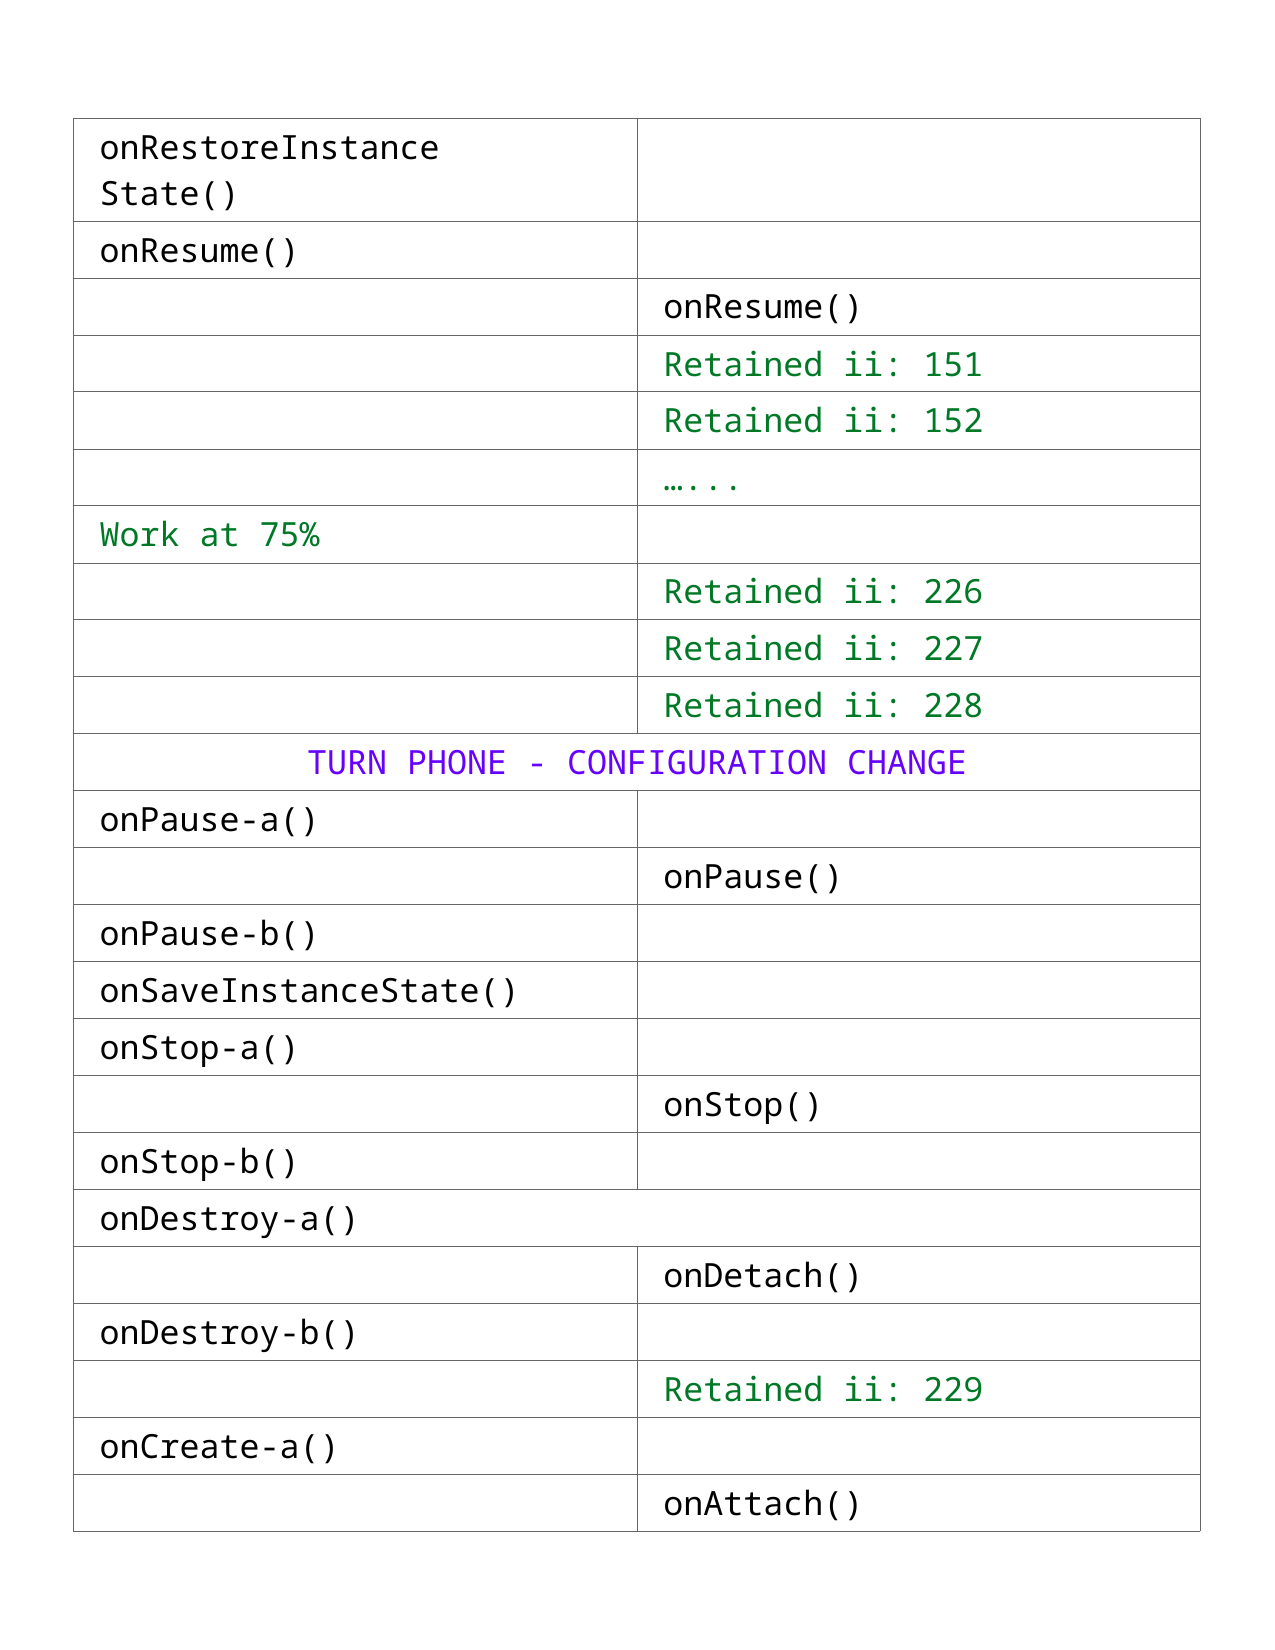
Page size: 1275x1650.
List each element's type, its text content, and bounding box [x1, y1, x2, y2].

table_cell [74, 620, 637, 676]
table_cell [74, 1361, 637, 1417]
table_cell [638, 1418, 1200, 1474]
table_cell onDestroy-a() [74, 1190, 1200, 1246]
table_cell [74, 279, 637, 334]
table_cell [74, 450, 637, 505]
table_cell [638, 1019, 1200, 1075]
table_cell [638, 962, 1200, 1018]
table_cell onSaveInstanceState() [74, 962, 637, 1018]
table_cell onPause-a() [74, 791, 637, 847]
table_cell onCreate-a() [74, 1418, 637, 1474]
table_cell onResume() [74, 222, 637, 277]
table_cell [74, 564, 637, 619]
table_cell onStop-a() [74, 1019, 637, 1075]
table_cell onStop() [638, 1076, 1200, 1132]
table_cell onDetach() [638, 1247, 1200, 1303]
table_cell [74, 1247, 637, 1303]
table_cell [638, 905, 1200, 961]
table_cell …... [638, 450, 1200, 505]
table_cell Retained ii: 151 [638, 336, 1200, 391]
table_cell [638, 119, 1200, 221]
table_cell [74, 1475, 637, 1531]
table_cell Retained ii: 229 [638, 1361, 1200, 1417]
table_cell [74, 1076, 637, 1132]
table_cell onStop-b() [74, 1133, 637, 1189]
table_cell [638, 222, 1200, 277]
table_cell [638, 791, 1200, 847]
table_cell Retained ii: 228 [638, 677, 1200, 733]
table_cell [638, 1304, 1200, 1360]
table_cell [638, 506, 1200, 562]
table_cell [74, 677, 637, 733]
table_cell [74, 336, 637, 391]
table_cell onPause() [638, 848, 1200, 904]
table_cell onDestroy-b() [74, 1304, 637, 1360]
table_cell [74, 392, 637, 448]
table_cell onPause-b() [74, 905, 637, 961]
table_cell Retained ii: 226 [638, 564, 1200, 619]
table_cell TURN PHONE - CONFIGURATION CHANGE [74, 734, 1200, 790]
table_cell Retained ii: 152 [638, 392, 1200, 448]
table_cell onResume() [638, 279, 1200, 334]
table_cell Work at 75% [74, 506, 637, 562]
table_cell Retained ii: 227 [638, 620, 1200, 676]
table_cell onAttach() [638, 1475, 1200, 1531]
table_cell [638, 1133, 1200, 1189]
table_cell onRestoreInstance State() [74, 119, 637, 221]
table_cell [74, 848, 637, 904]
